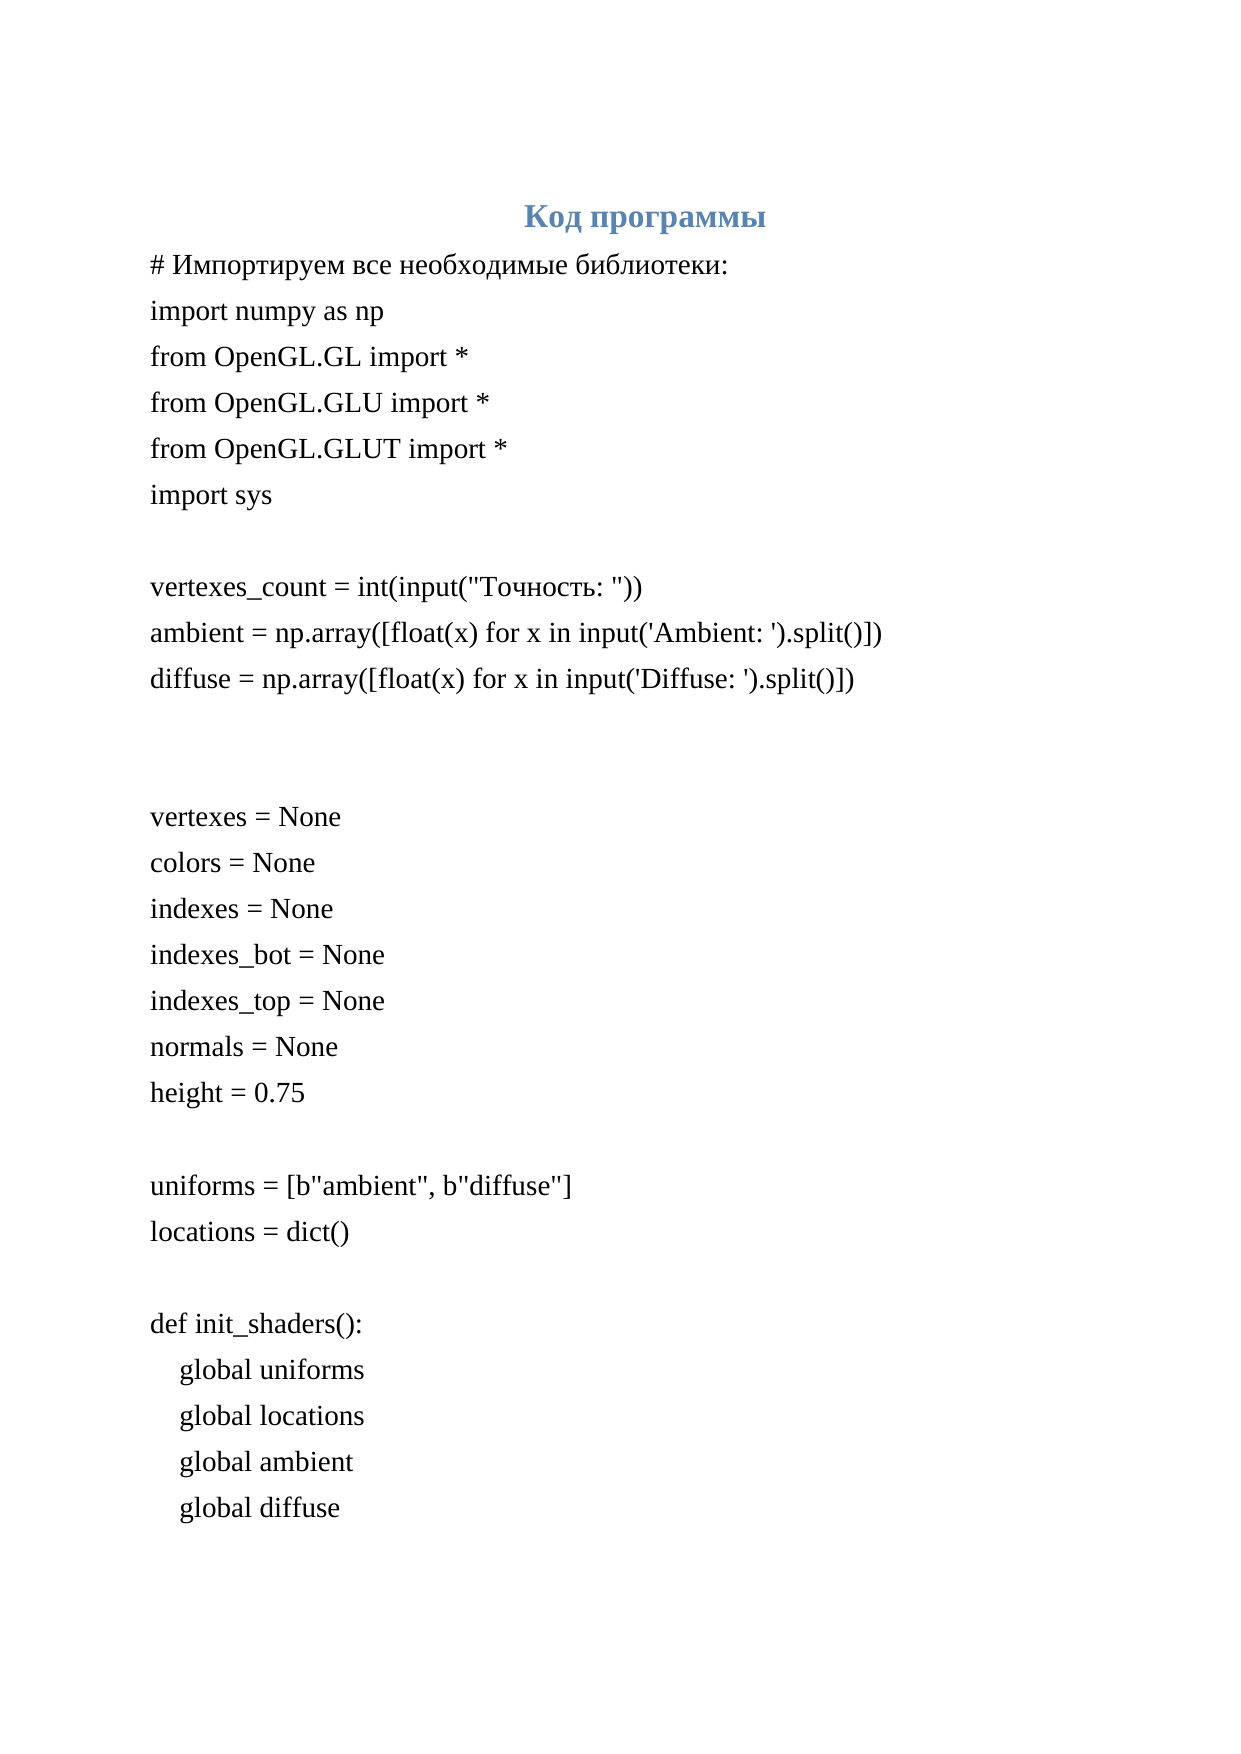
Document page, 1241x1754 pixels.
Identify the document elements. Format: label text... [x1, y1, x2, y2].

text from OpenGL.GLUT import * [150, 431, 1090, 464]
text import sys [150, 477, 1090, 511]
text indexes_top = None [150, 983, 1090, 1017]
text vertexes = None [150, 799, 1090, 833]
text global ambient [150, 1444, 1090, 1477]
text # Импортируем все необходимые библиотеки: [150, 247, 1090, 280]
text colors = None [150, 845, 1090, 879]
text uniforms = [b"ambient", b"diffuse"] [150, 1168, 1090, 1201]
text global uniforms [150, 1352, 1090, 1385]
text locations = dict() [150, 1214, 1090, 1247]
text Код программы [150, 196, 1090, 234]
text indexes_bot = None [150, 937, 1090, 971]
text from OpenGL.GLU import * [150, 385, 1090, 418]
text ambient = np.array([float(x) for x in input('Ambient: ').split()]) [150, 615, 1090, 649]
text normals = None [150, 1029, 1090, 1063]
text indexes = None [150, 891, 1090, 925]
text import numpy as np [150, 293, 1090, 326]
text height = 0.75 [150, 1076, 1090, 1109]
text global diffuse [150, 1490, 1090, 1523]
text vertexes_count = int(input("Точность: ")) [150, 569, 1090, 603]
text from OpenGL.GL import * [150, 339, 1090, 372]
text diffuse = np.array([float(x) for x in input('Diffuse: ').split()]) [150, 661, 1090, 695]
text def init_shaders(): [150, 1306, 1090, 1339]
text global locations [150, 1398, 1090, 1431]
